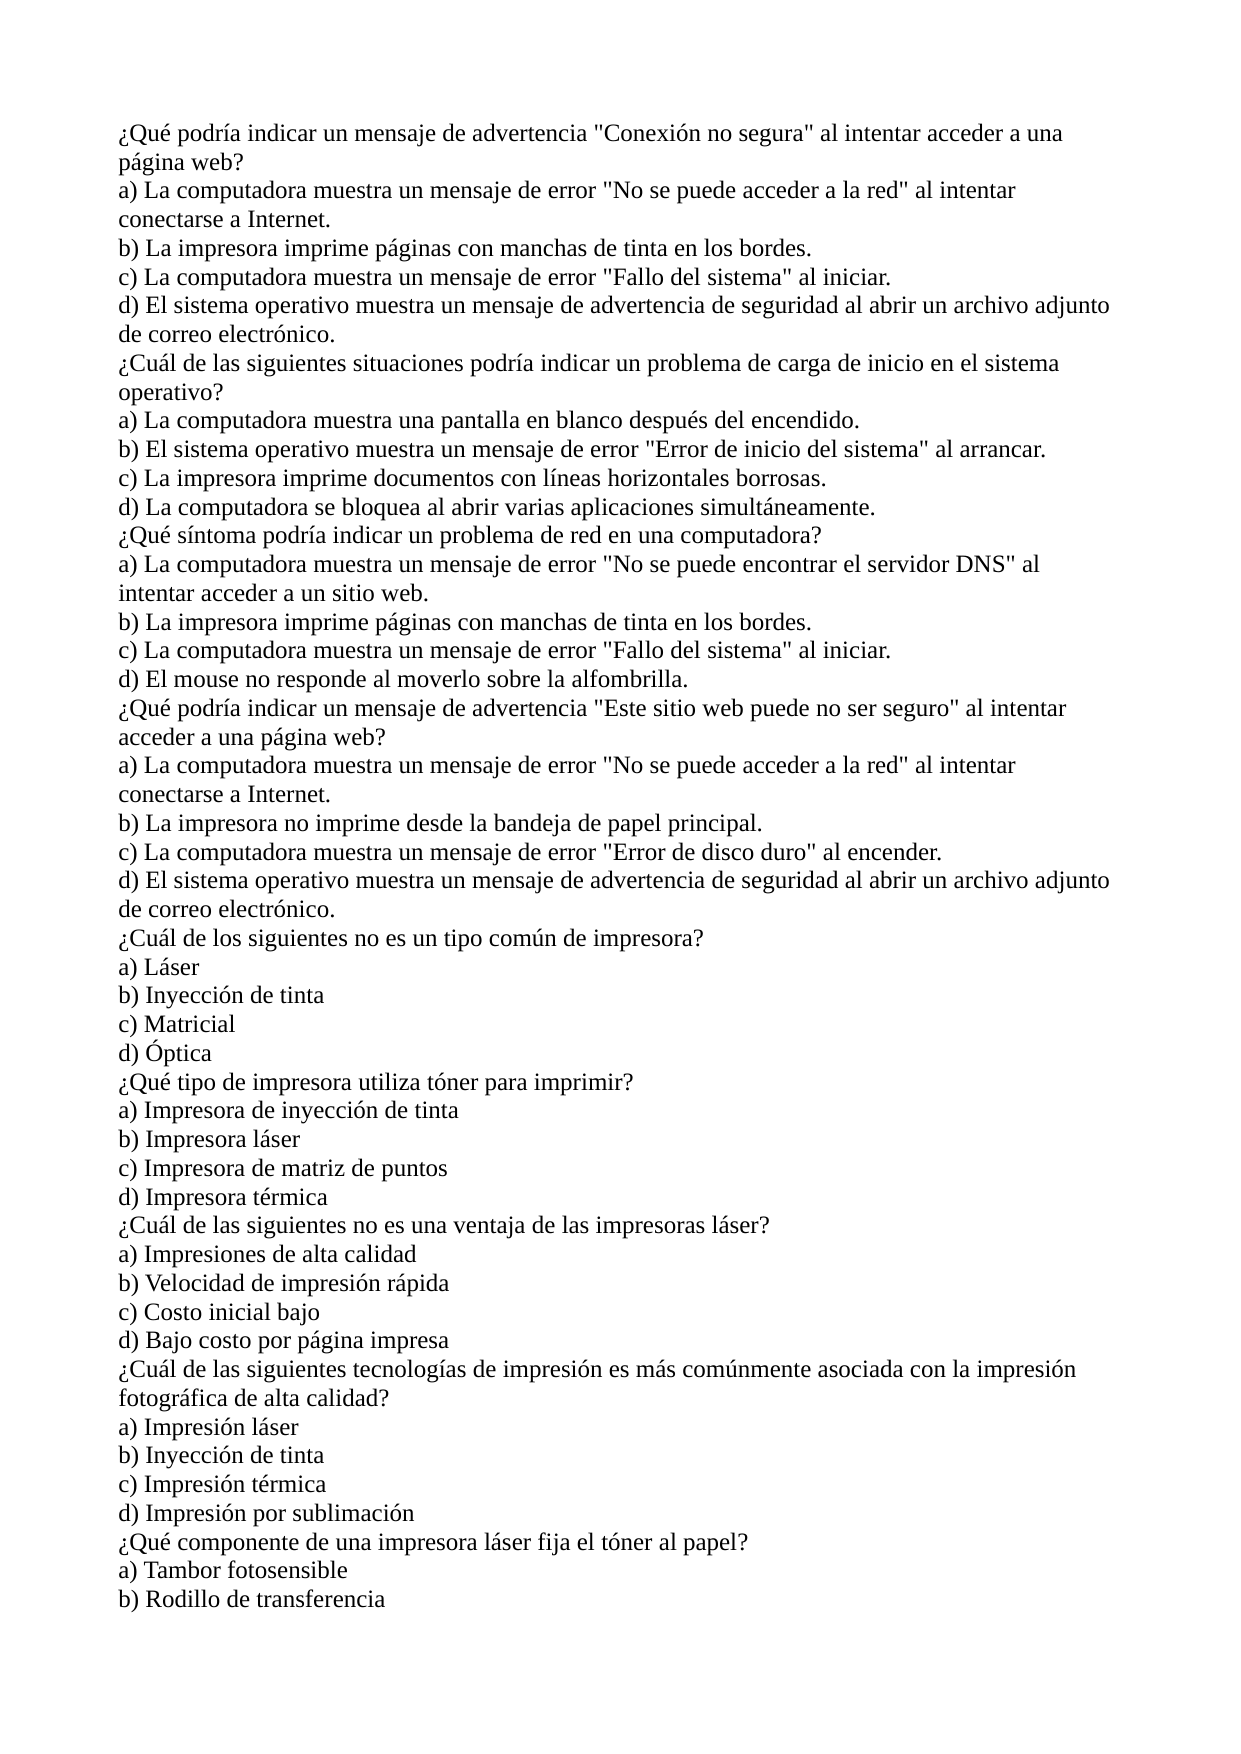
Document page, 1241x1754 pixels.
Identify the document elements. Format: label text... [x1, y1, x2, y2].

text d) El sistema operativo muestra un mensaje de advertencia de seguridad al abrir un archivo adjunto de correo electrónico. [118, 291, 1122, 348]
text b) La impresora imprime páginas con manchas de tinta en los bordes. [118, 607, 1122, 636]
text b) Rodillo de transferencia [118, 1584, 1122, 1613]
text ¿Cuál de las siguientes tecnologías de impresión es más comúnmente asociada con la impresión fotográfica de alta calidad? [118, 1354, 1122, 1412]
text ¿Qué tipo de impresora utiliza tóner para imprimir? [118, 1067, 1122, 1096]
text d) El sistema operativo muestra un mensaje de advertencia de seguridad al abrir un archivo adjunto de correo electrónico. [118, 866, 1122, 923]
text c) La computadora muestra un mensaje de error "Error de disco duro" al encender. [118, 837, 1122, 866]
text a) La computadora muestra un mensaje de error "No se puede encontrar el servidor DNS" al intentar acceder a un sitio web. [118, 549, 1122, 607]
text b) Velocidad de impresión rápida [118, 1268, 1122, 1297]
text ¿Qué podría indicar un mensaje de advertencia "Este sitio web puede no ser seguro" al intentar acceder a una página web? [118, 693, 1122, 751]
text a) La computadora muestra un mensaje de error "No se puede acceder a la red" al intentar conectarse a Internet. [118, 176, 1122, 233]
text d) Impresora térmica [118, 1182, 1122, 1211]
text a) La computadora muestra una pantalla en blanco después del encendido. [118, 406, 1122, 434]
text c) Matricial [118, 1009, 1122, 1038]
text c) Impresora de matriz de puntos [118, 1153, 1122, 1182]
text ¿Cuál de las siguientes no es una ventaja de las impresoras láser? [118, 1211, 1122, 1239]
text a) Impresión láser [118, 1412, 1122, 1441]
text b) Inyección de tinta [118, 1441, 1122, 1469]
text d) El mouse no responde al moverlo sobre la alfombrilla. [118, 664, 1122, 693]
text b) Impresora láser [118, 1124, 1122, 1153]
text a) Impresiones de alta calidad [118, 1239, 1122, 1268]
text a) Impresora de inyección de tinta [118, 1096, 1122, 1124]
text c) La computadora muestra un mensaje de error "Fallo del sistema" al iniciar. [118, 262, 1122, 291]
text b) La impresora imprime páginas con manchas de tinta en los bordes. [118, 233, 1122, 262]
text c) Impresión térmica [118, 1469, 1122, 1498]
text c) La computadora muestra un mensaje de error "Fallo del sistema" al iniciar. [118, 636, 1122, 664]
text d) Óptica [118, 1038, 1122, 1067]
text ¿Cuál de los siguientes no es un tipo común de impresora? [118, 923, 1122, 952]
text c) Costo inicial bajo [118, 1297, 1122, 1326]
text d) Impresión por sublimación [118, 1498, 1122, 1527]
text a) La computadora muestra un mensaje de error "No se puede acceder a la red" al intentar conectarse a Internet. [118, 751, 1122, 808]
text c) La impresora imprime documentos con líneas horizontales borrosas. [118, 463, 1122, 492]
text d) Bajo costo por página impresa [118, 1326, 1122, 1354]
text ¿Qué síntoma podría indicar un problema de red en una computadora? [118, 521, 1122, 549]
text ¿Qué podría indicar un mensaje de advertencia "Conexión no segura" al intentar acceder a una página web? [118, 118, 1122, 176]
text d) La computadora se bloquea al abrir varias aplicaciones simultáneamente. [118, 492, 1122, 521]
text ¿Qué componente de una impresora láser fija el tóner al papel? [118, 1527, 1122, 1556]
text ¿Cuál de las siguientes situaciones podría indicar un problema de carga de inicio en el sistema operativo? [118, 348, 1122, 406]
text b) La impresora no imprime desde la bandeja de papel principal. [118, 808, 1122, 837]
text b) Inyección de tinta [118, 981, 1122, 1009]
text a) Láser [118, 952, 1122, 981]
text b) El sistema operativo muestra un mensaje de error "Error de inicio del sistema" al arrancar. [118, 434, 1122, 463]
text a) Tambor fotosensible [118, 1556, 1122, 1584]
